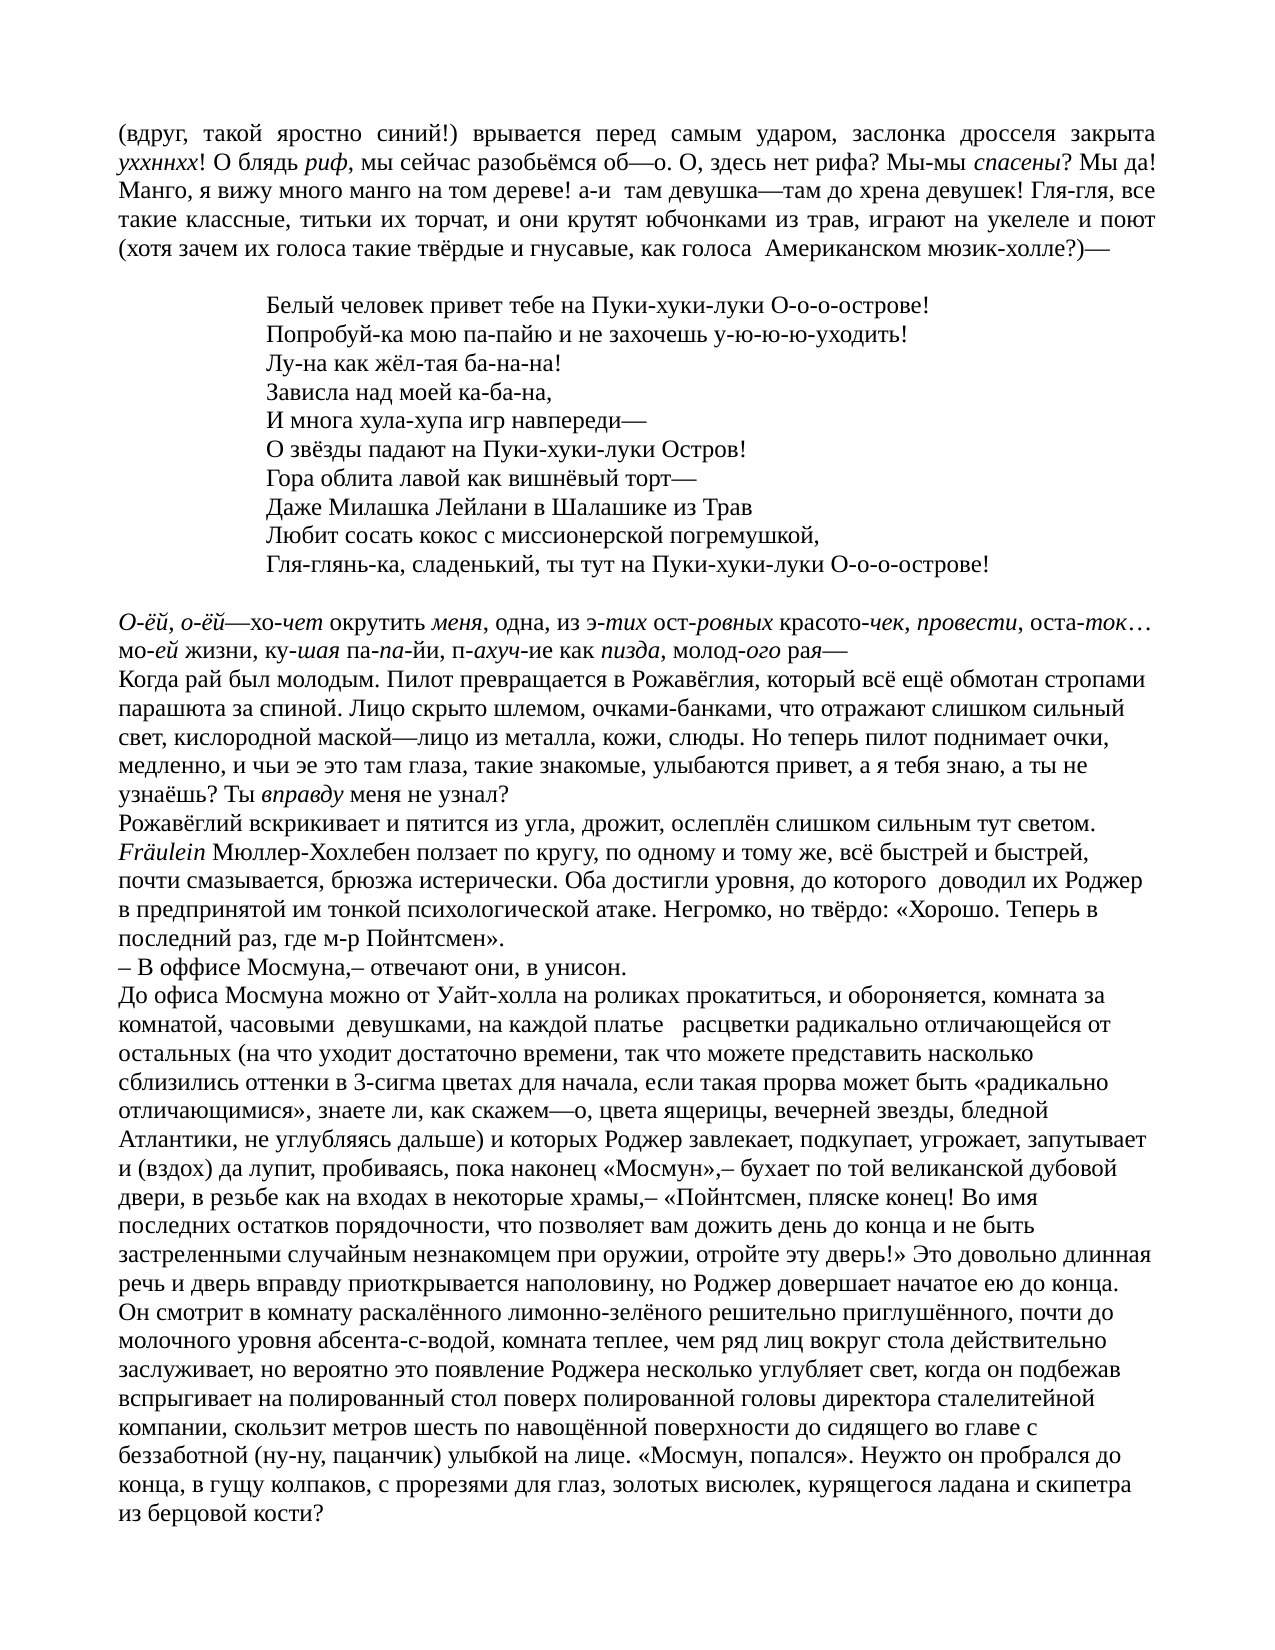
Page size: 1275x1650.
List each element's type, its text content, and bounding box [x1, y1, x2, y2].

text Когда рай был молодым. Пилот превращается в Рожавёглия, который всё ещё обмотан стропами парашюта за спиной. Лицо скрыто шлемом, очками-банками, что отражают слишком сильный свет, кислородной маской—лицо из металла, кожи, слюды. Но теперь пилот поднимает очки, медленно, и чьи эе это там глаза, такие знакомые, улыбаются привет, а я тебя знаю, а ты не узнаёшь? Ты вправду меня не узнал? [118, 664, 1157, 808]
text Любит сосать кокос с миссионерской погремушкой, [266, 521, 1157, 549]
text Рожавёглий вскрикивает и пятится из угла, дрожит, ослеплён слишком сильным тут светом. Fräulein Мюллер-Хохлебен ползает по кругу, по одному и тому же, всё быстрей и быстрей, почти смазывается, брюзжа истерически. Оба достигли уровня, до которого доводил их Роджер в предпринятой им тонкой психологической атаке. Негромко, но твёрдо: «Хорошо. Теперь в последний раз, где м-р Пойнтсмен». [118, 808, 1157, 952]
text – В оффисе Мосмуна,– отвечают они, в унисон. [118, 952, 1157, 981]
text Гля-глянь-ка, сладенький, ты тут на Пуки-хуки-луки О-о-о-острове! [266, 549, 1157, 578]
text О звёзды падают на Пуки-хуки-луки Остров! [266, 434, 1157, 463]
text И многа хула-хупа игр навпереди— [266, 406, 1157, 434]
text Гора облита лавой как вишнёвый торт— [266, 463, 1157, 492]
text Даже Милашка Лейлани в Шалашике из Трав [266, 492, 1157, 521]
text Белый человек привет тебе на Пуки-хуки-луки О-о-о-острове! [266, 291, 1157, 319]
text Лу-на как жёл-тая ба-на-на! [266, 348, 1157, 377]
text Попробуй-ка мою па-пайю и не захочешь у-ю-ю-ю-уходить! [266, 319, 1157, 348]
text (вдруг, такой яростно синий!) врывается перед самым ударом, заслонка дросселя закрыта уххннхх! О блядь риф, мы сейчас разобьёмся об—о. О, здесь нет рифа? Мы-мы спасены? Мы да! Манго, я вижу много манго на том дереве! а-и там девушка—там до хрена девушек! Гля-гля, все такие классные, титьки их торчат, и они крутят юбчонками из трав, играют на укелеле и поют (хотя зачем их голоса такие твёрдые и гнусавые, как голоса Американском мюзик-холле?)— [118, 118, 1157, 262]
text До офиса Мосмуна можно от Уайт-холла на роликах прокатиться, и обороняется, комната за комнатой, часовыми девушками, на каждой платье расцветки радикально отличающейся от остальных (на что уходит достаточно времени, так что можете представить насколько сблизились оттенки в 3-сигма цветах для начала, если такая прорва может быть «радикально отличающимися», знаете ли, как скажем—о, цвета ящерицы, вечерней звезды, бледной Атлантики, не углубляясь дальше) и которых Роджер завлекает, подкупает, угрожает, запутывает и (вздох) да лупит, пробиваясь, пока наконец «Мосмун»,– бухает по той великанской дубовой двери, в резьбе как на входах в некоторые храмы,– «Пойнтсмен, пляске конец! Во имя последних остатков порядочности, что позволяет вам дожить день до конца и не быть застреленными случайным незнакомцем при оружии, отройте эту дверь!» Это довольно длинная речь и дверь вправду приоткрывается наполовину, но Роджер довершает начатое ею до конца. Он смотрит в комнату раскалённого лимонно-зелёного решительно приглушённого, почти до молочного уровня абсента-с-водой, комната теплее, чем ряд лиц вокруг стола действительно заслуживает, но вероятно это появление Роджера несколько углубляет свет, когда он подбежав вспрыгивает на полированный стол поверх полированной головы директора сталелитейной компании, скользит метров шесть по навощённой поверхности до сидящего во главе с беззаботной (ну-ну, пацанчик) улыбкой на лице. «Мосмун, попался». Неужто он пробрался до конца, в гущу колпаков, с прорезями для глаз, золотых висюлек, курящегося ладана и скипетра из берцовой кости? [118, 981, 1157, 1527]
text Зависла над моей ка-ба-на, [266, 377, 1157, 406]
text О-ёй, о-ёй—хо-чет окрутить меня, одна, из э-тих ост-ровных красото-чек, провести, оста-ток… мо-ей жизни, ку-шая па-па-йи, п-ахуч-ие как пизда, молод-ого рая— [118, 607, 1157, 664]
